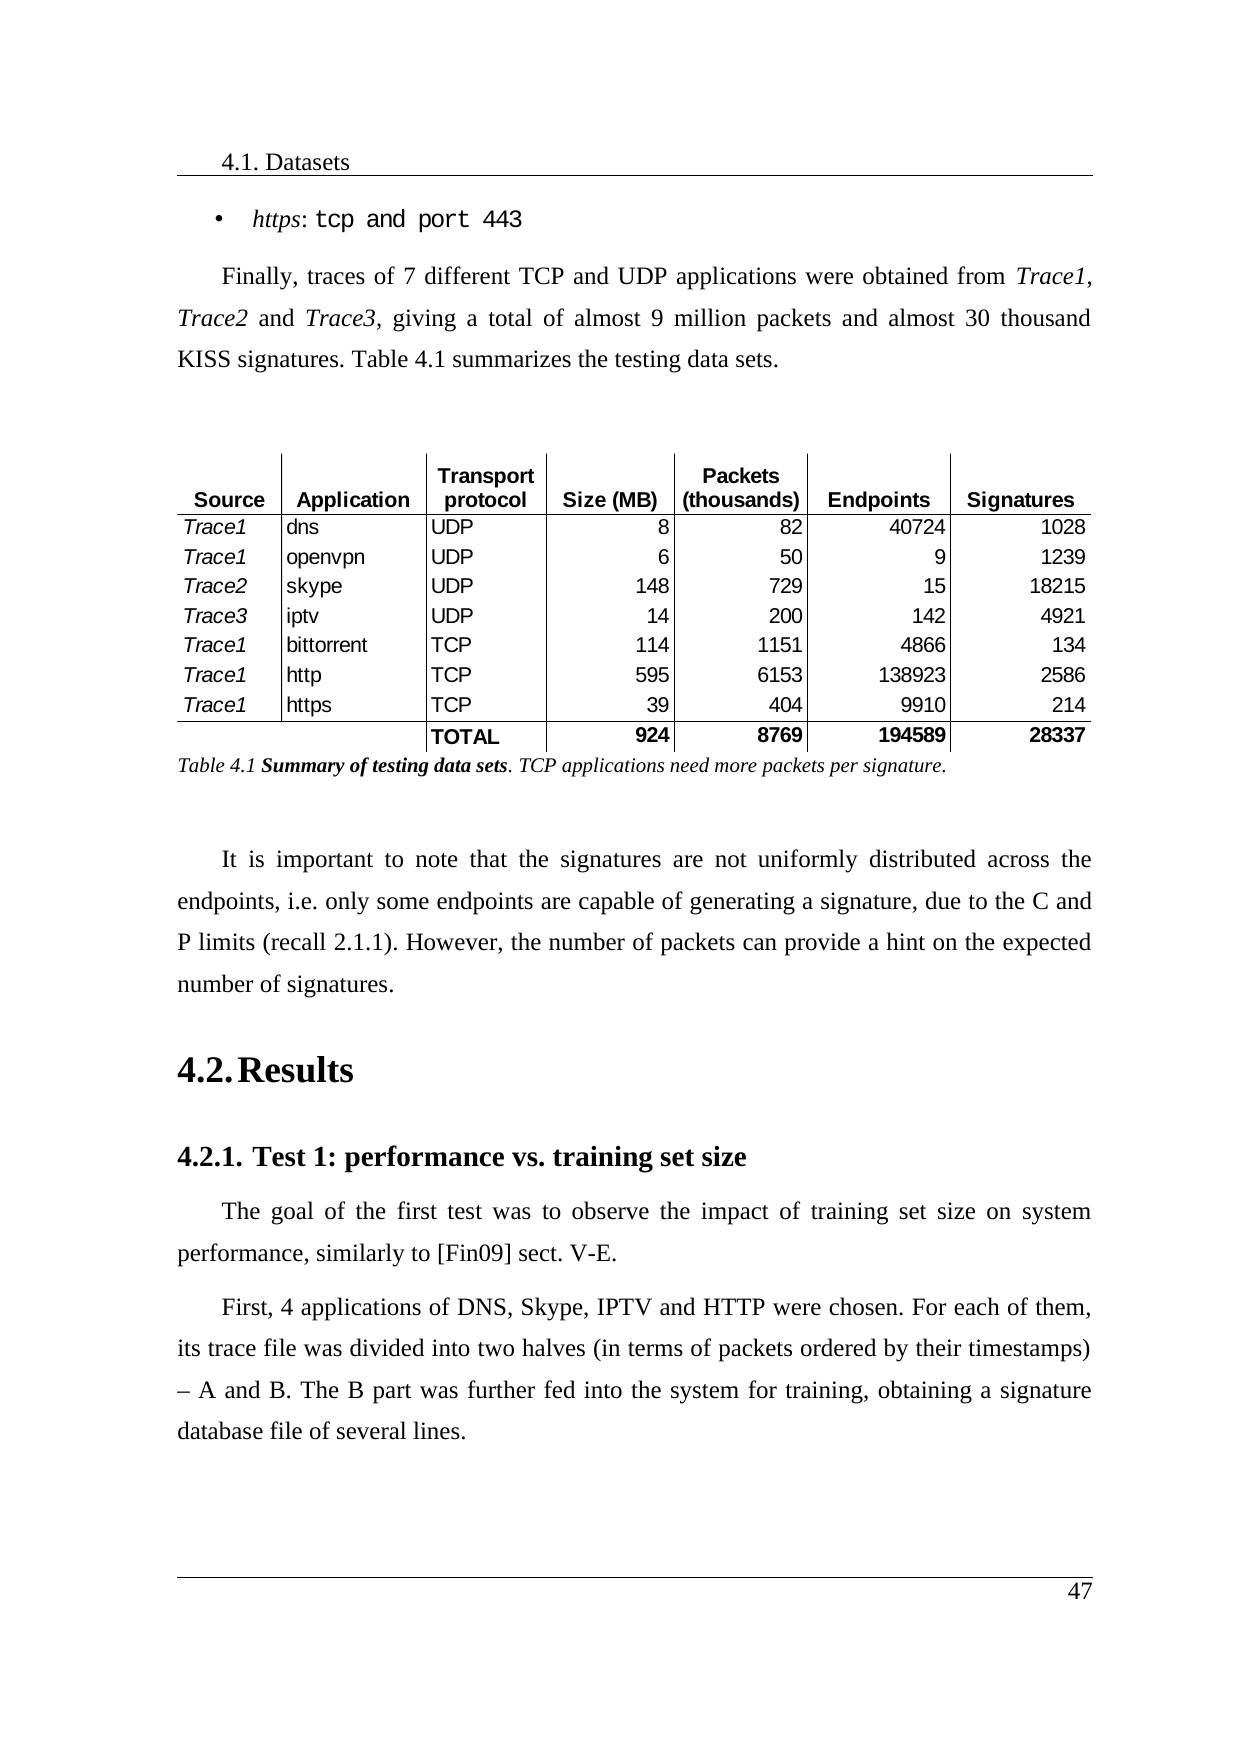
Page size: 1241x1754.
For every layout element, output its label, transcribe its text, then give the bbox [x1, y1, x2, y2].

text The goal of the first test was to observe the impact of training set size on system performance, similarly to [Fin09] sect. V-E. [177, 1197, 1093, 1266]
text First, 4 applications of DNS, Skype, IPTV and HTTP were chosen. For each of them, its trace file was divided into two halves (in terms of packets ordered by their timestamps) – A and B. The B part was further fed into the system for training, obtaining a signature database file of several lines. [177, 1293, 1093, 1445]
subtitle Results [177, 1049, 1093, 1091]
list https: tcp and port 443 [214, 205, 1093, 235]
text Finally, traces of 7 different TCP and UDP applications were obtained from Trace1, Trace2 and Trace3, giving a total of almost 9 million packets and almost 30 thousand KISS signatures. Table 4.1 summarizes the testing data sets. [177, 262, 1093, 373]
text It is important to note that the signatures are not uniformly distributed across the endpoints, i.e. only some endpoints are capable of generating a signature, due to the C and P limits (recall 2.1.1.). However, the number of packets can provide a hint on the expected number of signatures. [177, 845, 1093, 998]
subtitle Test 1: performance vs. training set size [177, 1140, 1093, 1173]
text Table 4.1 Summary of testing data sets. TCP applications need more packets per signature. [177, 453, 1093, 777]
